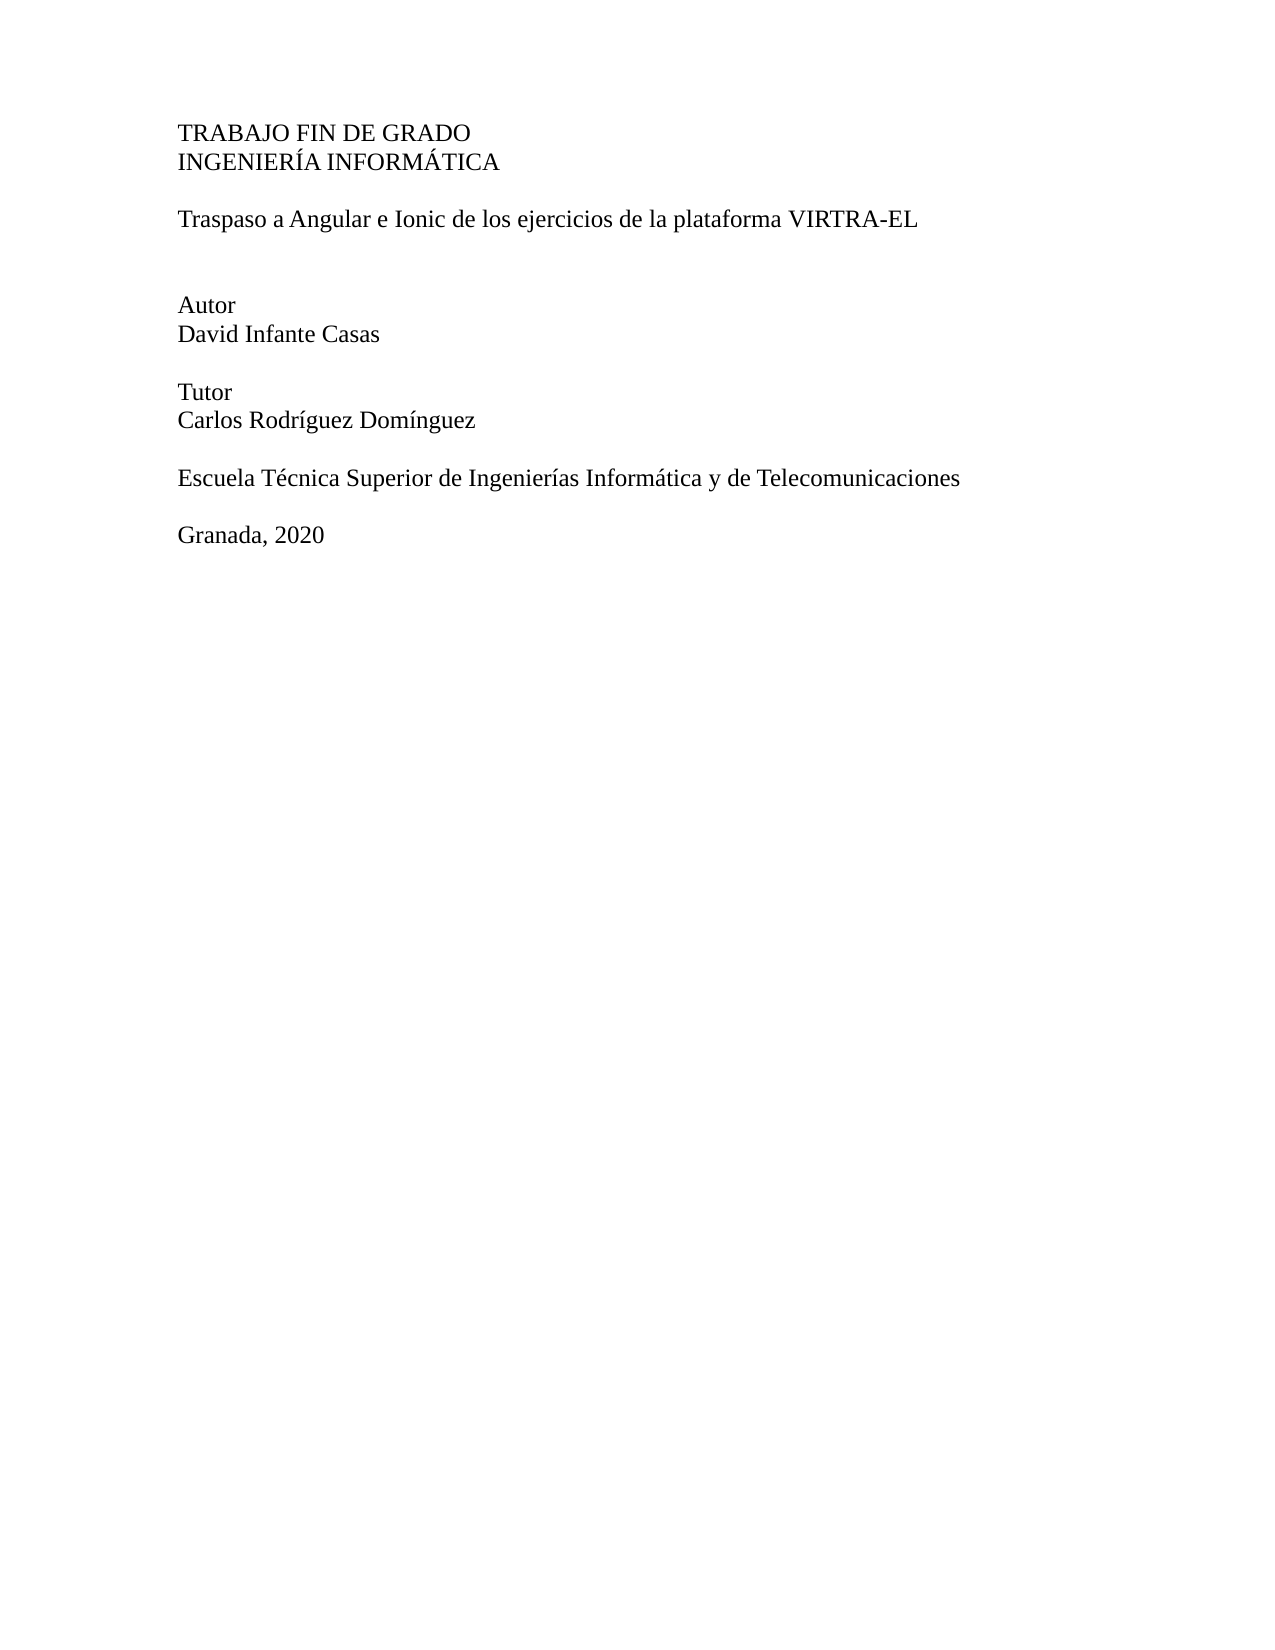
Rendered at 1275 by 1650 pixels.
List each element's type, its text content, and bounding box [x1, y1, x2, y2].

text Tutor [177, 377, 1157, 406]
text Autor [177, 291, 1157, 319]
text Escuela Técnica Superior de Ingenierías Informática y de Telecomunicaciones [177, 463, 1157, 492]
text Carlos Rodríguez Domínguez [177, 406, 1157, 434]
text INGENIERÍA INFORMÁTICA [177, 147, 1157, 176]
text TRABAJO FIN DE GRADO [177, 118, 1157, 147]
text Granada, 2020 [177, 521, 1157, 549]
text David Infante Casas [177, 319, 1157, 348]
text Traspaso a Angular e Ionic de los ejercicios de la plataforma VIRTRA-EL [177, 204, 1157, 233]
